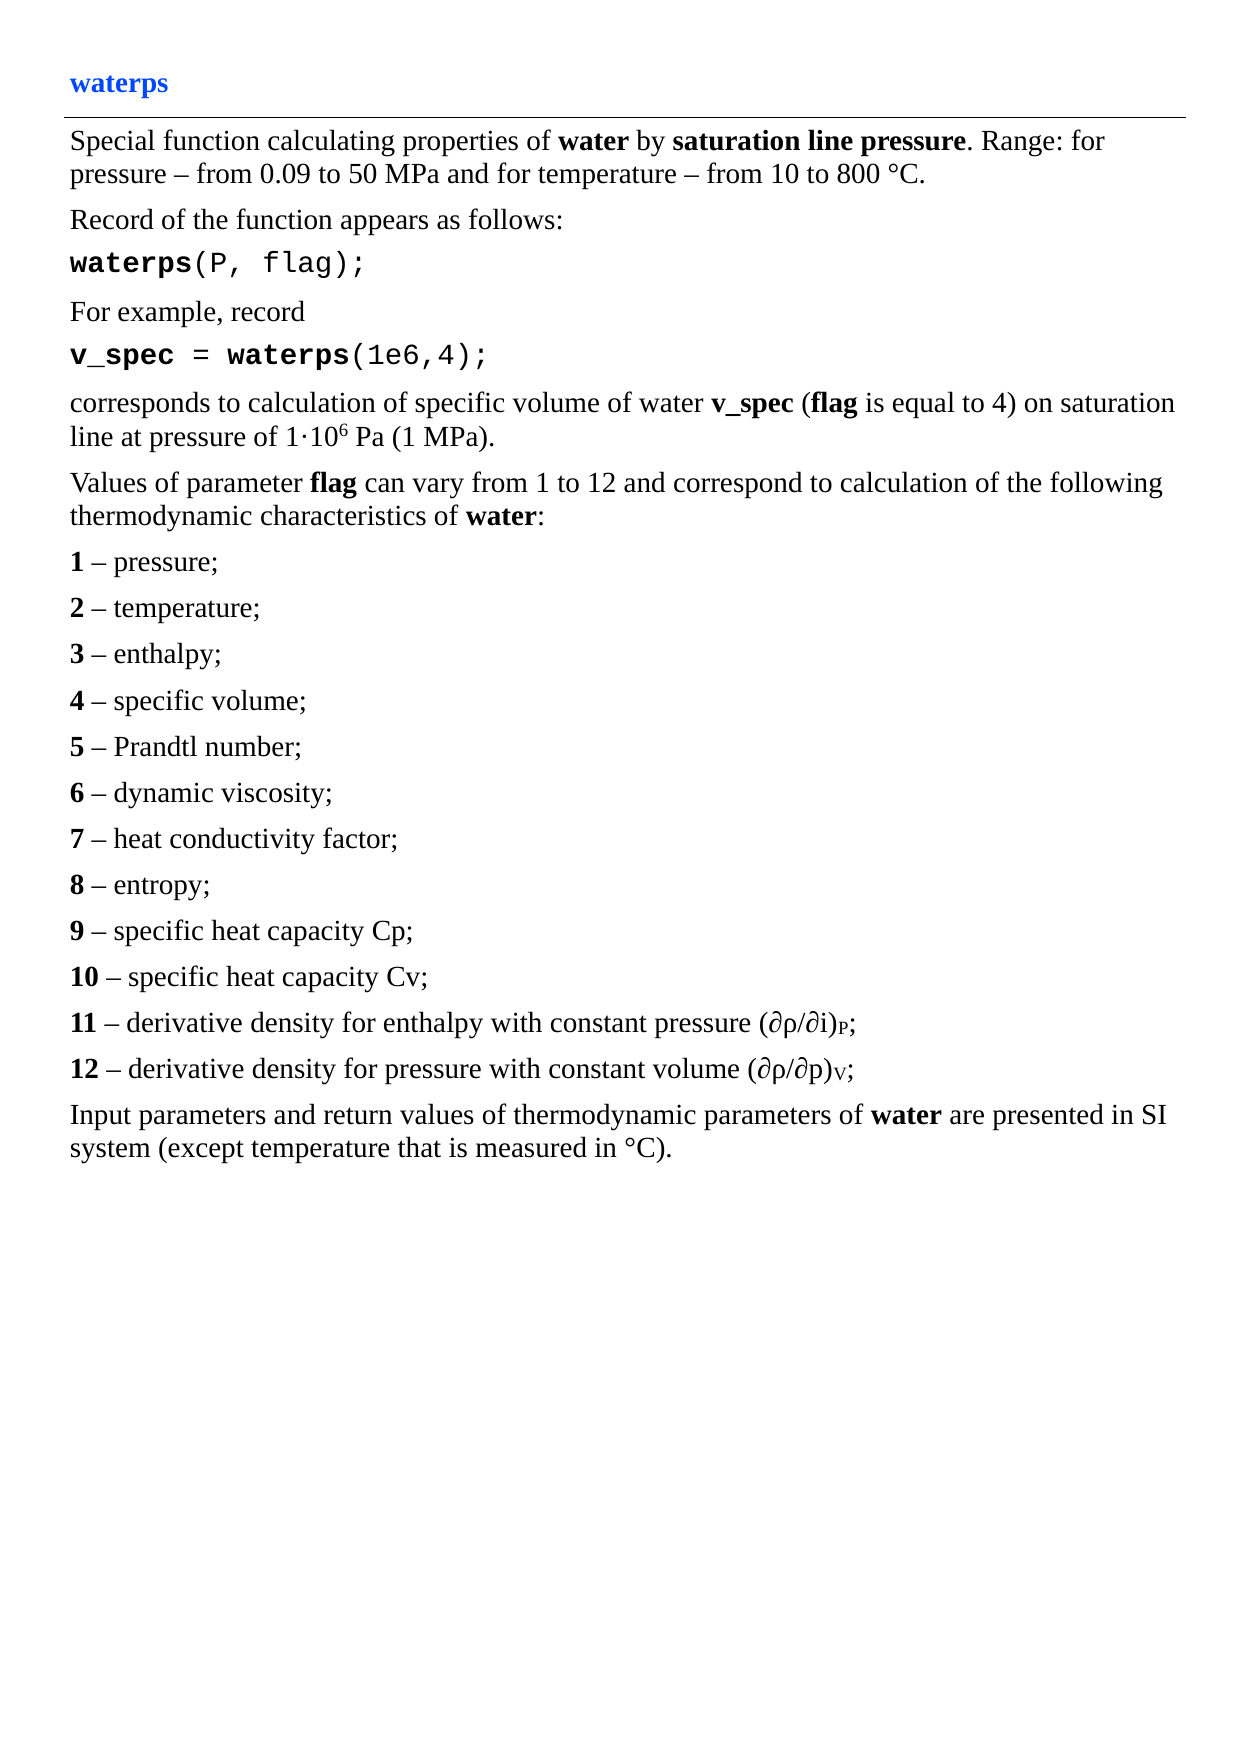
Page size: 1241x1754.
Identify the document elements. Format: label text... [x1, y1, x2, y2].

table_cell Special function calculating properties of water by saturation line pressure. Range: for pressure – from 0.09 to 50 MPa and for temperature – from 10 to 800 °С. Record of the function appears as follows: waterps(P, flag); For example, record v_spec = waterps(1е6,4); corresponds to calculation of specific volume of water v_spec (flag is equal to 4) on saturation line at pressure of 1·106 Pa (1 MPa). Values of parameter flag can vary from 1 to 12 and correspond to calculation of the following thermodynamic characteristics of water: 1 – pressure; 2 – temperature; 3 – enthalpy; 4 – specific volume; 5 – Prandtl number; 6 – dynamic viscosity; 7 – heat conductivity factor; 8 – entropy; 9 – specific heat capacity Cp; 10 – specific heat capacity Cv; 11 – derivative density for enthalpy with constant pressure (∂ρ/∂i)P; 12 – derivative density for pressure with constant volume (∂ρ/∂p)V; Input parameters and return values of thermodynamic parameters of water are presented in SI system (except temperature that is measured in °С). [64, 118, 1186, 1228]
table_header waterps [64, 59, 1186, 116]
